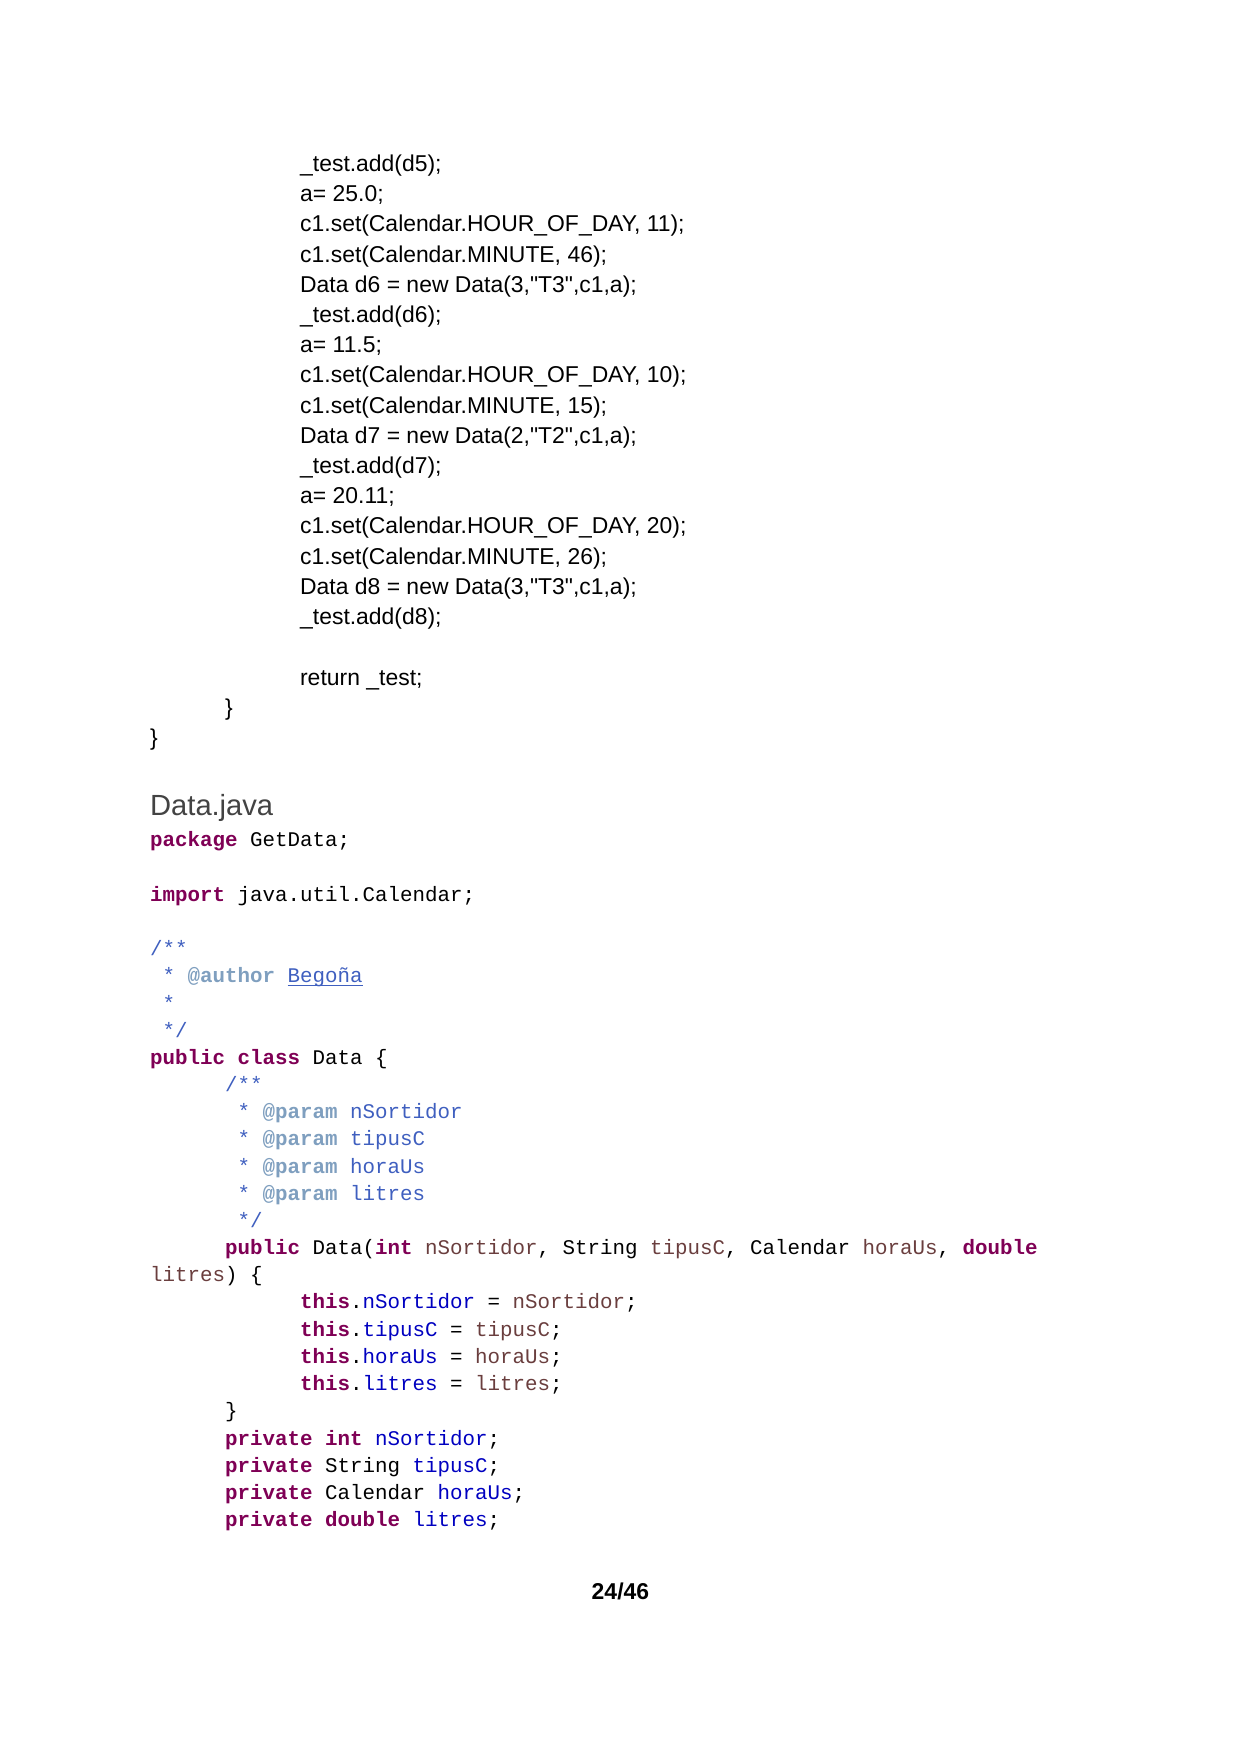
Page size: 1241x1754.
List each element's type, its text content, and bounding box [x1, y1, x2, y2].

text public Data(int nSortidor, String tipusC, Calendar horaUs, double litres) { [150, 1237, 1090, 1288]
text _test.add(d8); [150, 603, 1090, 629]
text * @param nSortidor [150, 1101, 1090, 1125]
text package GetData; [150, 829, 1090, 853]
text _test.add(d6); [150, 301, 1090, 327]
text } [150, 694, 1090, 720]
text c1.set(Calendar.MINUTE, 26); [150, 543, 1090, 569]
text * @param litres [150, 1183, 1090, 1206]
text /** [150, 938, 1090, 962]
text } [150, 724, 1090, 750]
text _test.add(d5); [150, 150, 1090, 176]
subtitle Data.java [150, 787, 1090, 821]
text private Calendar horaUs; [150, 1482, 1090, 1506]
text c1.set(Calendar.MINUTE, 15); [150, 392, 1090, 418]
text this.nSortidor = nSortidor; [150, 1292, 1090, 1315]
text c1.set(Calendar.HOUR_OF_DAY, 20); [150, 512, 1090, 539]
text */ [150, 1210, 1090, 1234]
text this.tipusC = tipusC; [150, 1319, 1090, 1342]
text * [150, 992, 1090, 1016]
text * @param tipusC [150, 1128, 1090, 1152]
text this.horaUs = horaUs; [150, 1346, 1090, 1369]
text c1.set(Calendar.HOUR_OF_DAY, 10); [150, 361, 1090, 388]
text c1.set(Calendar.MINUTE, 46); [150, 241, 1090, 267]
text public class Data { [150, 1047, 1090, 1071]
text c1.set(Calendar.HOUR_OF_DAY, 11); [150, 210, 1090, 237]
text a= 25.0; [150, 180, 1090, 207]
text /** [150, 1074, 1090, 1098]
text private int nSortidor; [150, 1427, 1090, 1451]
text */ [150, 1020, 1090, 1043]
text this.litres = litres; [150, 1373, 1090, 1397]
text } [150, 1400, 1090, 1424]
text _test.add(d7); [150, 452, 1090, 478]
text private String tipusC; [150, 1455, 1090, 1478]
text Data d7 = new Data(2,"T2",c1,a); [150, 422, 1090, 448]
text Data d8 = new Data(3,"T3",c1,a); [150, 573, 1090, 599]
text a= 20.11; [150, 482, 1090, 509]
text return _test; [150, 663, 1090, 690]
text import java.util.Calendar; [150, 884, 1090, 907]
text Data d6 = new Data(3,"T3",c1,a); [150, 271, 1090, 297]
text private double litres; [150, 1509, 1090, 1533]
text a= 11.5; [150, 331, 1090, 358]
text * @param horaUs [150, 1156, 1090, 1179]
text * @author Begoña [150, 965, 1090, 989]
